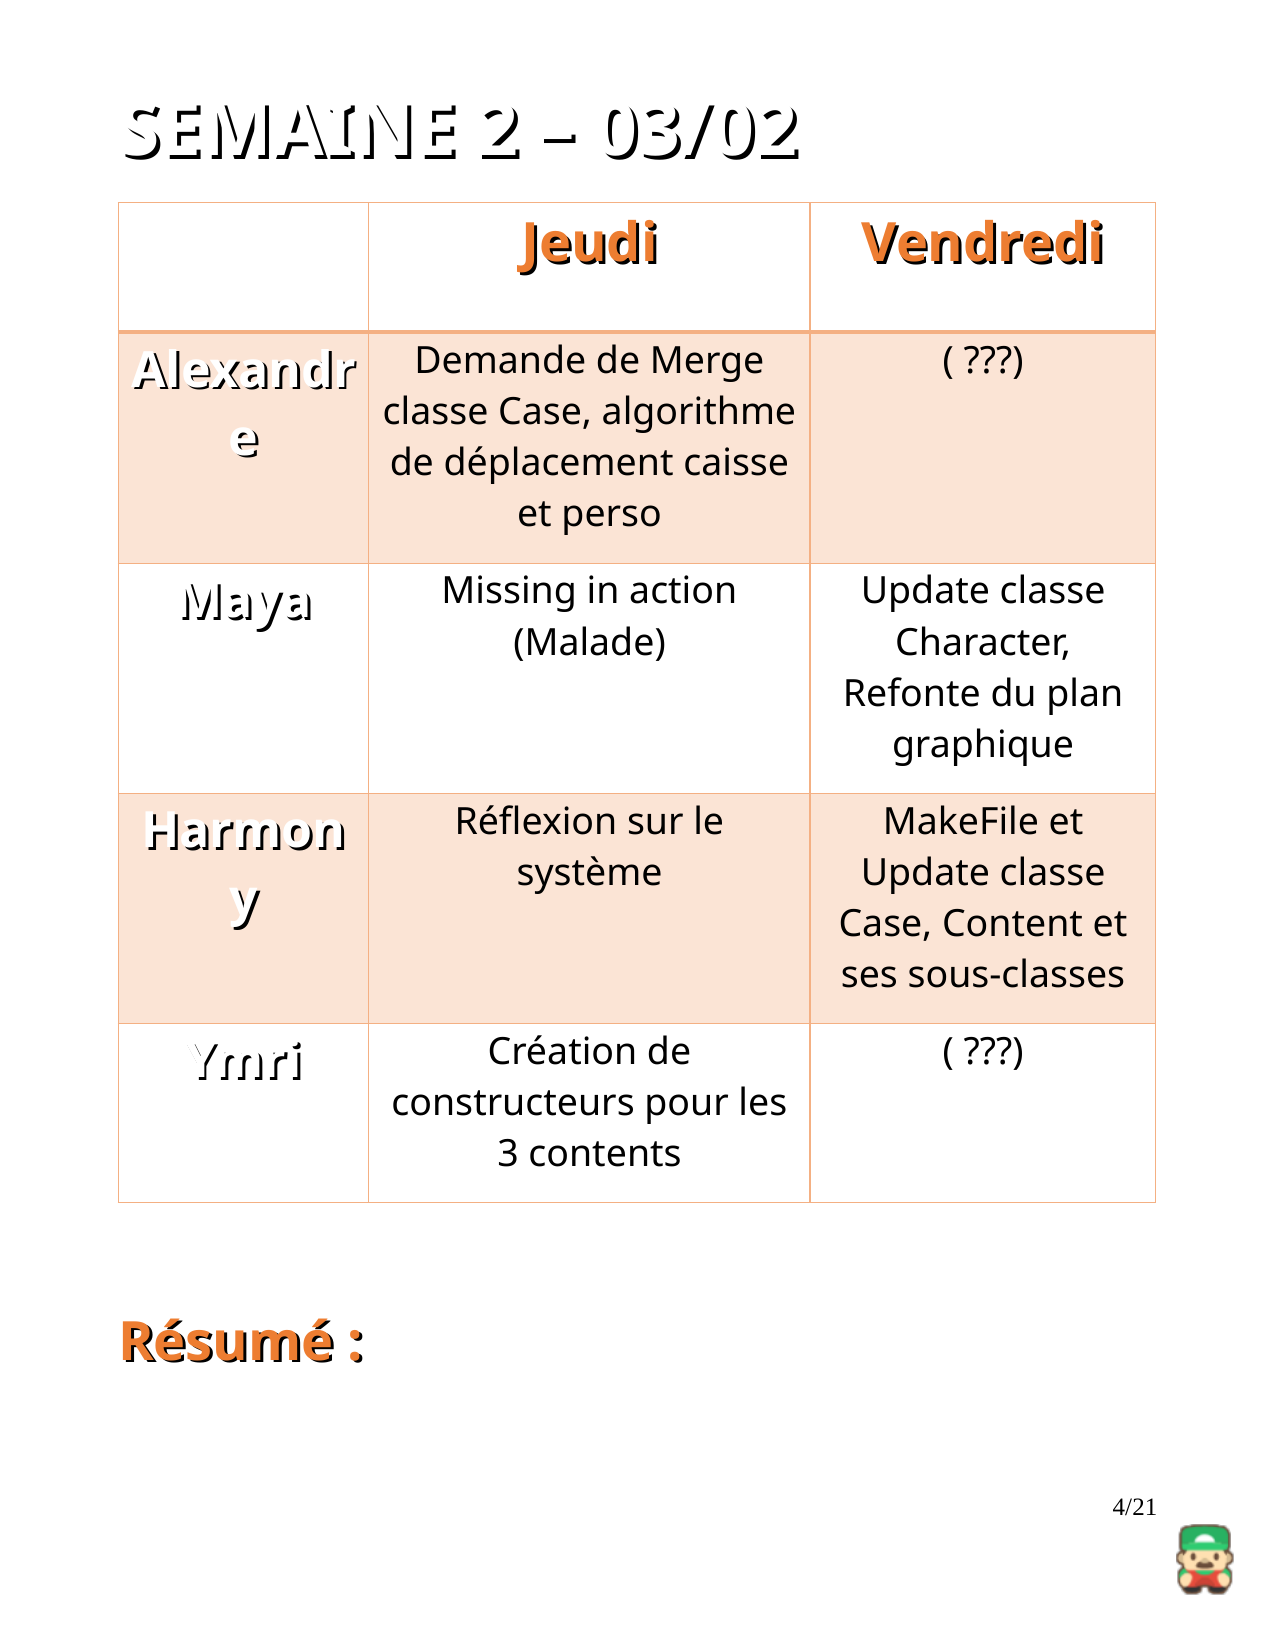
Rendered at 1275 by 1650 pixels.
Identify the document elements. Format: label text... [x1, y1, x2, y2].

text SEMAINE 2 – 03/02 [118, 75, 1157, 177]
table_header Jeudi [369, 203, 809, 330]
text Résumé : [118, 1302, 1157, 1376]
table_cell Harmony [119, 794, 368, 1023]
table_header Vendredi [811, 203, 1155, 330]
table_cell Demande de Merge classe Case, algorithme de déplacement caisse et perso [369, 334, 809, 563]
table_cell Création de constructeurs pour les 3 contents [369, 1024, 809, 1202]
table_cell Alexandre [119, 334, 368, 563]
table_cell Maya [119, 564, 368, 793]
table_cell MakeFile et Update classe Case, Content et ses sous-classes [811, 794, 1155, 1023]
table_cell ( ???) [811, 1024, 1155, 1202]
table_cell Missing in action (Malade) [369, 564, 809, 793]
picture [1175, 1523, 1235, 1596]
table_cell Réflexion sur le système [369, 794, 809, 1023]
table_cell Ymri [119, 1024, 368, 1202]
table_cell Update classe Character, Refonte du plan graphique [811, 564, 1155, 793]
table_cell ( ???) [811, 334, 1155, 563]
table_header [119, 203, 368, 330]
